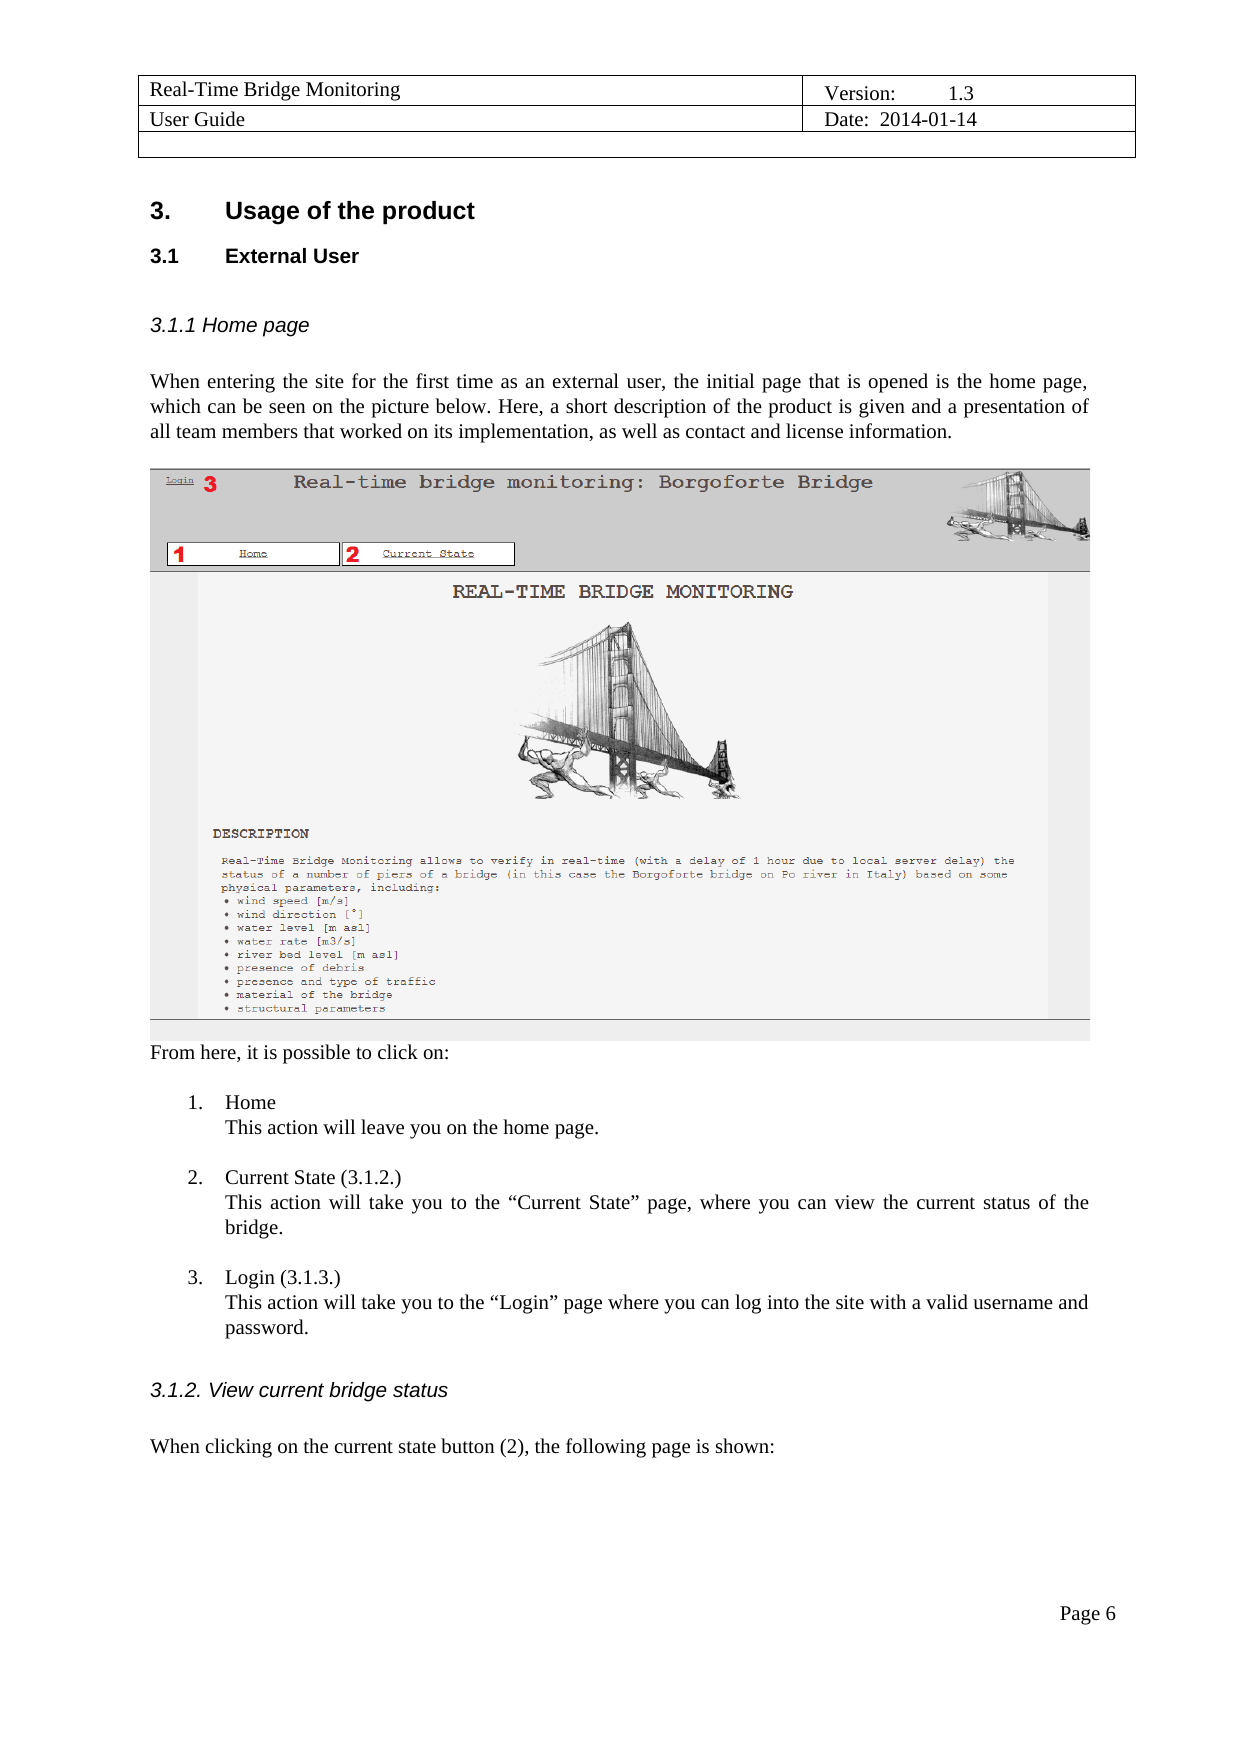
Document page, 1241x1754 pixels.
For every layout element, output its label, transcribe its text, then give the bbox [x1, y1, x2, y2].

picture [150, 468, 1091, 1041]
list Login (3.1.3.) [187, 1264, 1090, 1289]
subtitle Usage of the product [150, 196, 1090, 224]
text When clicking on the current state button (2), the following page is shown: [150, 1433, 1090, 1458]
text From here, it is possible to click on: [150, 1041, 1090, 1064]
list This action will take you to the “Current State” page, where you can view the current status of the bridge. [187, 1189, 1090, 1239]
list This action will take you to the “Login” page where you can log into the site with a valid username and password. [187, 1289, 1090, 1339]
subtitle External User [150, 243, 1090, 268]
list This action will leave you on the home page. [187, 1114, 1090, 1139]
subtitle 3.1.1 Home page [150, 312, 1090, 337]
list Home [187, 1089, 1090, 1114]
subtitle 3.1.2. View current bridge status [150, 1377, 1090, 1402]
list Current State (3.1.2.) [187, 1164, 1090, 1189]
text When entering the site for the first time as an external user, the initial page that is opened is the home page, which can be seen on the picture below. Here, a short description of the product is given and a presentation of all team members that worked on its implementation, as well as contact and license information. [150, 368, 1090, 443]
